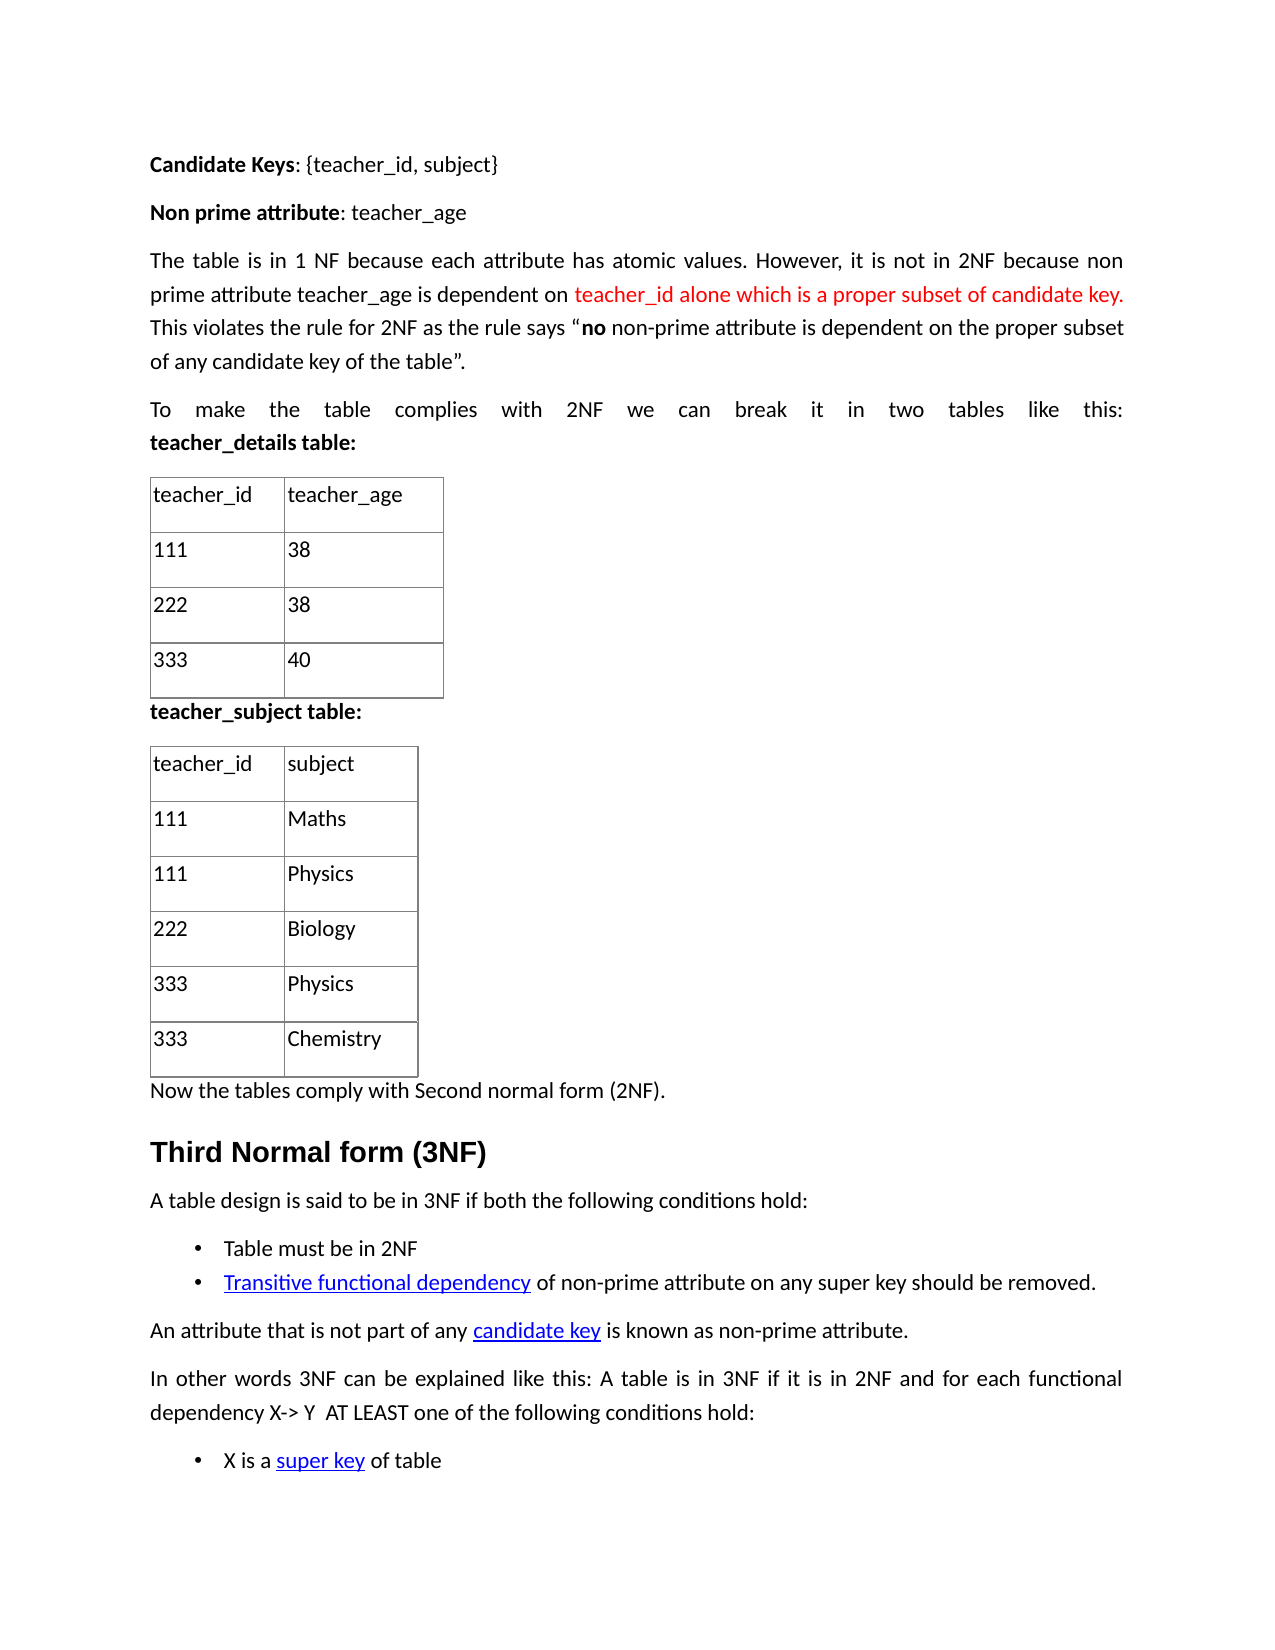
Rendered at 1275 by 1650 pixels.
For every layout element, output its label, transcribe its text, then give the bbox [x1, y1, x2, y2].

list Table must be in 2NF [194, 1234, 1125, 1262]
table_cell 333 [151, 1023, 284, 1076]
table_cell 222 [151, 912, 284, 966]
list X is a super key of table [194, 1446, 1125, 1474]
table_cell 111 [151, 857, 284, 911]
subtitle Third Normal form (3NF) [150, 1135, 1125, 1169]
table_header teacher_id [151, 478, 284, 532]
table_cell 111 [151, 533, 284, 587]
table_cell Physics [285, 857, 417, 911]
text Now the tables comply with Second normal form (2NF). [150, 1077, 1125, 1105]
table_cell Chemistry [285, 1023, 417, 1076]
table_cell 40 [285, 644, 443, 697]
table_cell 38 [285, 588, 443, 642]
table_header teacher_age [285, 478, 443, 532]
text Candidate Keys: {teacher_id, subject} [150, 150, 1125, 178]
text A table design is said to be in 3NF if both the following conditions hold: [150, 1186, 1125, 1214]
table_cell Physics [285, 967, 417, 1021]
list Transitive functional dependency of non-prime attribute on any super key should be removed. [194, 1268, 1125, 1296]
table_cell 111 [151, 802, 284, 856]
table_cell 333 [151, 967, 284, 1021]
table_cell 38 [285, 533, 443, 587]
table_header subject [285, 747, 417, 801]
table_header teacher_id [151, 747, 284, 801]
table_cell Maths [285, 802, 417, 856]
text Non prime attribute: teacher_age [150, 198, 1125, 226]
text An attribute that is not part of any candidate key is known as non-prime attribute. [150, 1316, 1125, 1344]
table_cell 222 [151, 588, 284, 642]
text In other words 3NF can be explained like this: A table is in 3NF if it is in 2NF and for each functional dependency X-> Y AT LEAST one of the following conditions hold: [150, 1364, 1125, 1426]
text teacher_subject table: [150, 697, 1125, 726]
text The table is in 1 NF because each attribute has atomic values. However, it is not in 2NF because non prime attribute teacher_age is dependent on teacher_id alone which is a proper subset of candidate key. This violates the rule for 2NF as the rule says “no non-prime attribute is dependent on the proper subset of any candidate key of the table”. [150, 246, 1125, 375]
table_cell Biology [285, 912, 417, 966]
text To make the table complies with 2NF we can break it in two tables like this: teacher_details table: [150, 395, 1125, 457]
table_cell 333 [151, 644, 284, 697]
